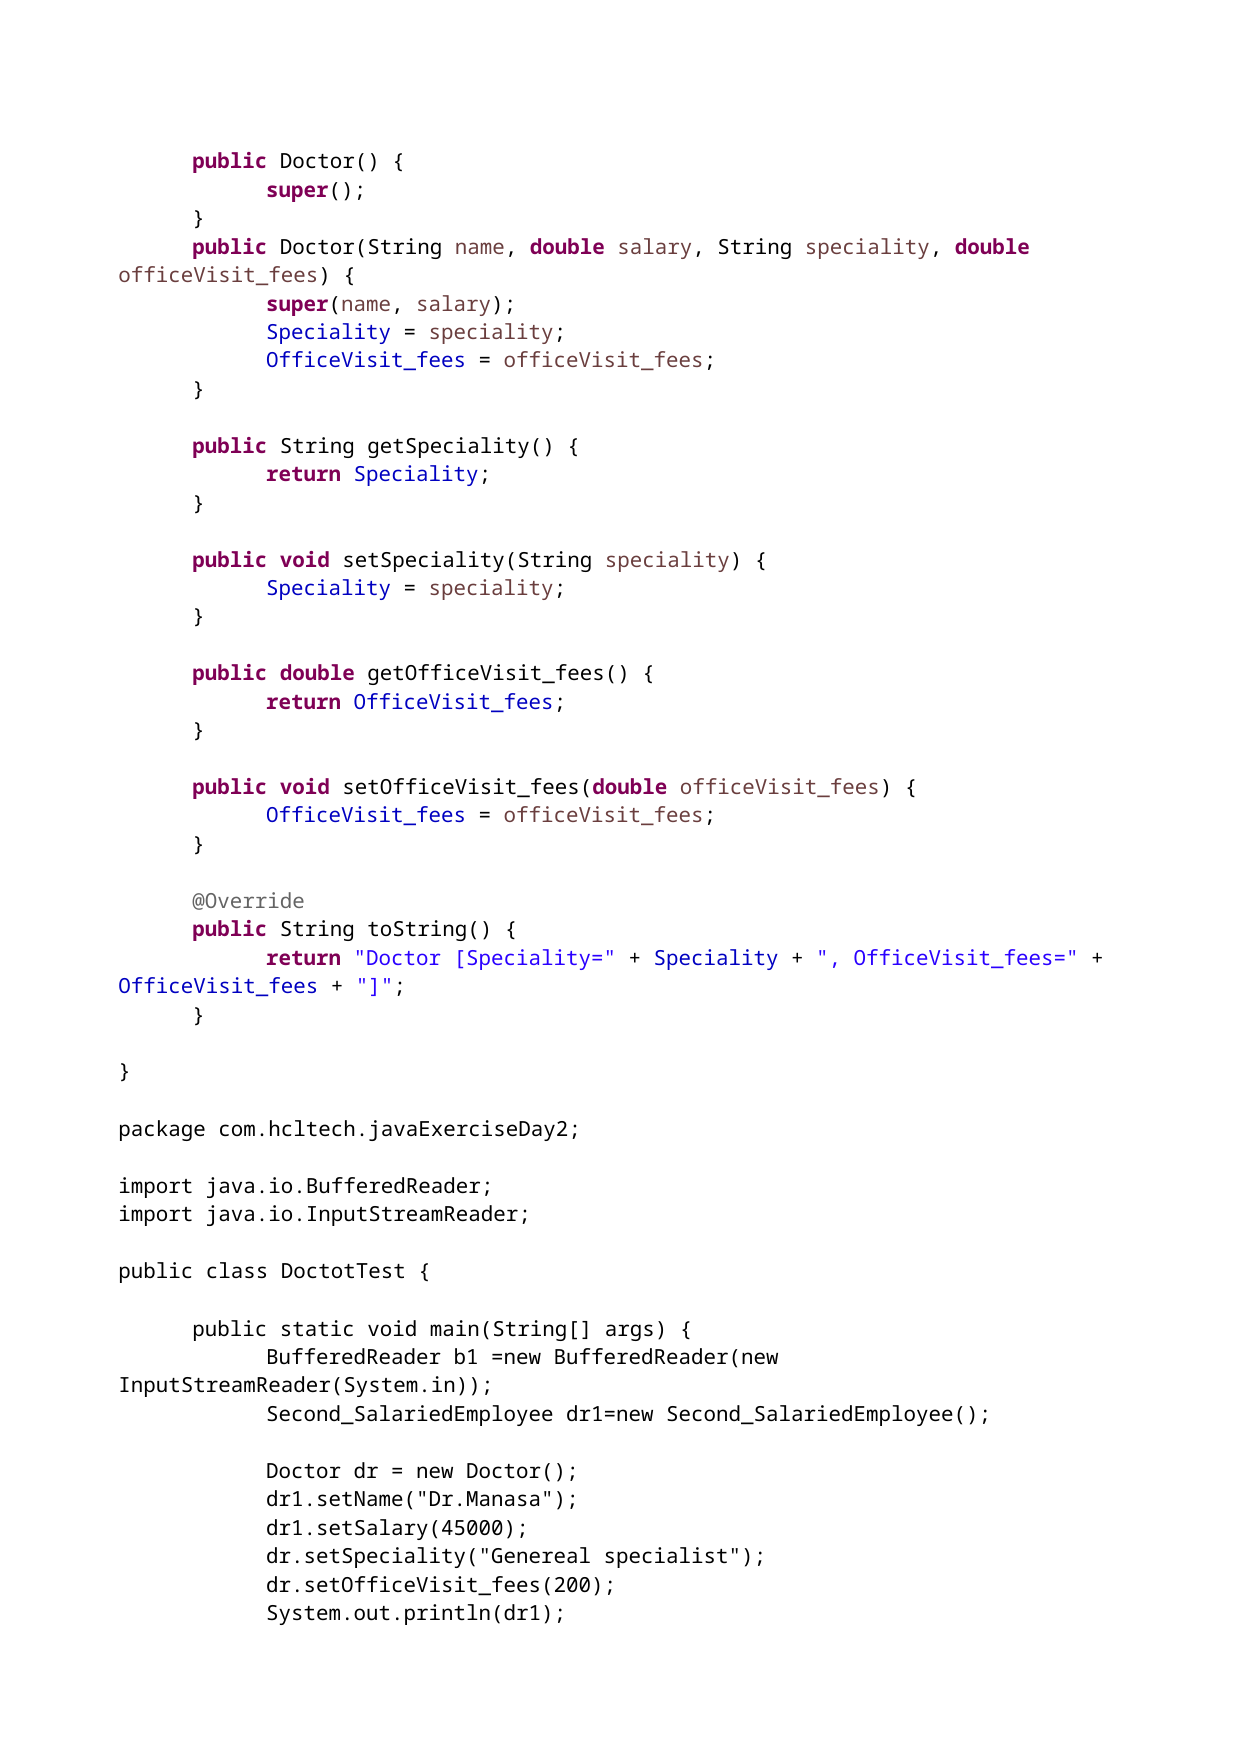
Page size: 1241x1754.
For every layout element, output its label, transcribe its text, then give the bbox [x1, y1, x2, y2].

text } [118, 374, 1122, 402]
text } [118, 203, 1122, 232]
text import java.io.InputStreamReader; [118, 1199, 1122, 1228]
text public void setSpeciality(String speciality) { [118, 545, 1122, 573]
text OfficeVisit_fees = officeVisit_fees; [118, 801, 1122, 829]
text import java.io.BufferedReader; [118, 1171, 1122, 1199]
text } [118, 488, 1122, 516]
text public double getOfficeVisit_fees() { [118, 658, 1122, 687]
text super(); [118, 175, 1122, 203]
text Second_SalariedEmployee dr1=new Second_SalariedEmployee(); [118, 1399, 1122, 1427]
text } [118, 1057, 1122, 1085]
text super(name, salary); [118, 289, 1122, 317]
text public static void main(String[] args) { [118, 1314, 1122, 1342]
text return OfficeVisit_fees; [118, 687, 1122, 715]
text return "Doctor [Speciality=" + Speciality + ", OfficeVisit_fees=" + OfficeVisit_fees + "]"; [118, 943, 1122, 1000]
text public String getSpeciality() { [118, 431, 1122, 459]
text dr.setOfficeVisit_fees(200); [118, 1570, 1122, 1598]
text Doctor dr = new Doctor(); [118, 1456, 1122, 1484]
text OfficeVisit_fees = officeVisit_fees; [118, 346, 1122, 374]
text package com.hcltech.javaExerciseDay2; [118, 1114, 1122, 1142]
text dr.setSpeciality("Genereal specialist"); [118, 1541, 1122, 1570]
text } [118, 829, 1122, 857]
text } [118, 715, 1122, 744]
text dr1.setSalary(45000); [118, 1513, 1122, 1541]
text Speciality = speciality; [118, 317, 1122, 346]
text } [118, 1000, 1122, 1028]
text @Override [118, 886, 1122, 914]
text Speciality = speciality; [118, 573, 1122, 602]
text BufferedReader b1 =new BufferedReader(new InputStreamReader(System.in)); [118, 1342, 1122, 1399]
text public void setOfficeVisit_fees(double officeVisit_fees) { [118, 772, 1122, 801]
text public Doctor() { [118, 147, 1122, 175]
text public class DoctotTest { [118, 1257, 1122, 1285]
text System.out.println(dr1); [118, 1598, 1122, 1627]
text public String toString() { [118, 914, 1122, 943]
text } [118, 602, 1122, 630]
text dr1.setName("Dr.Manasa"); [118, 1484, 1122, 1513]
text public Doctor(String name, double salary, String speciality, double officeVisit_fees) { [118, 232, 1122, 289]
text return Speciality; [118, 459, 1122, 488]
